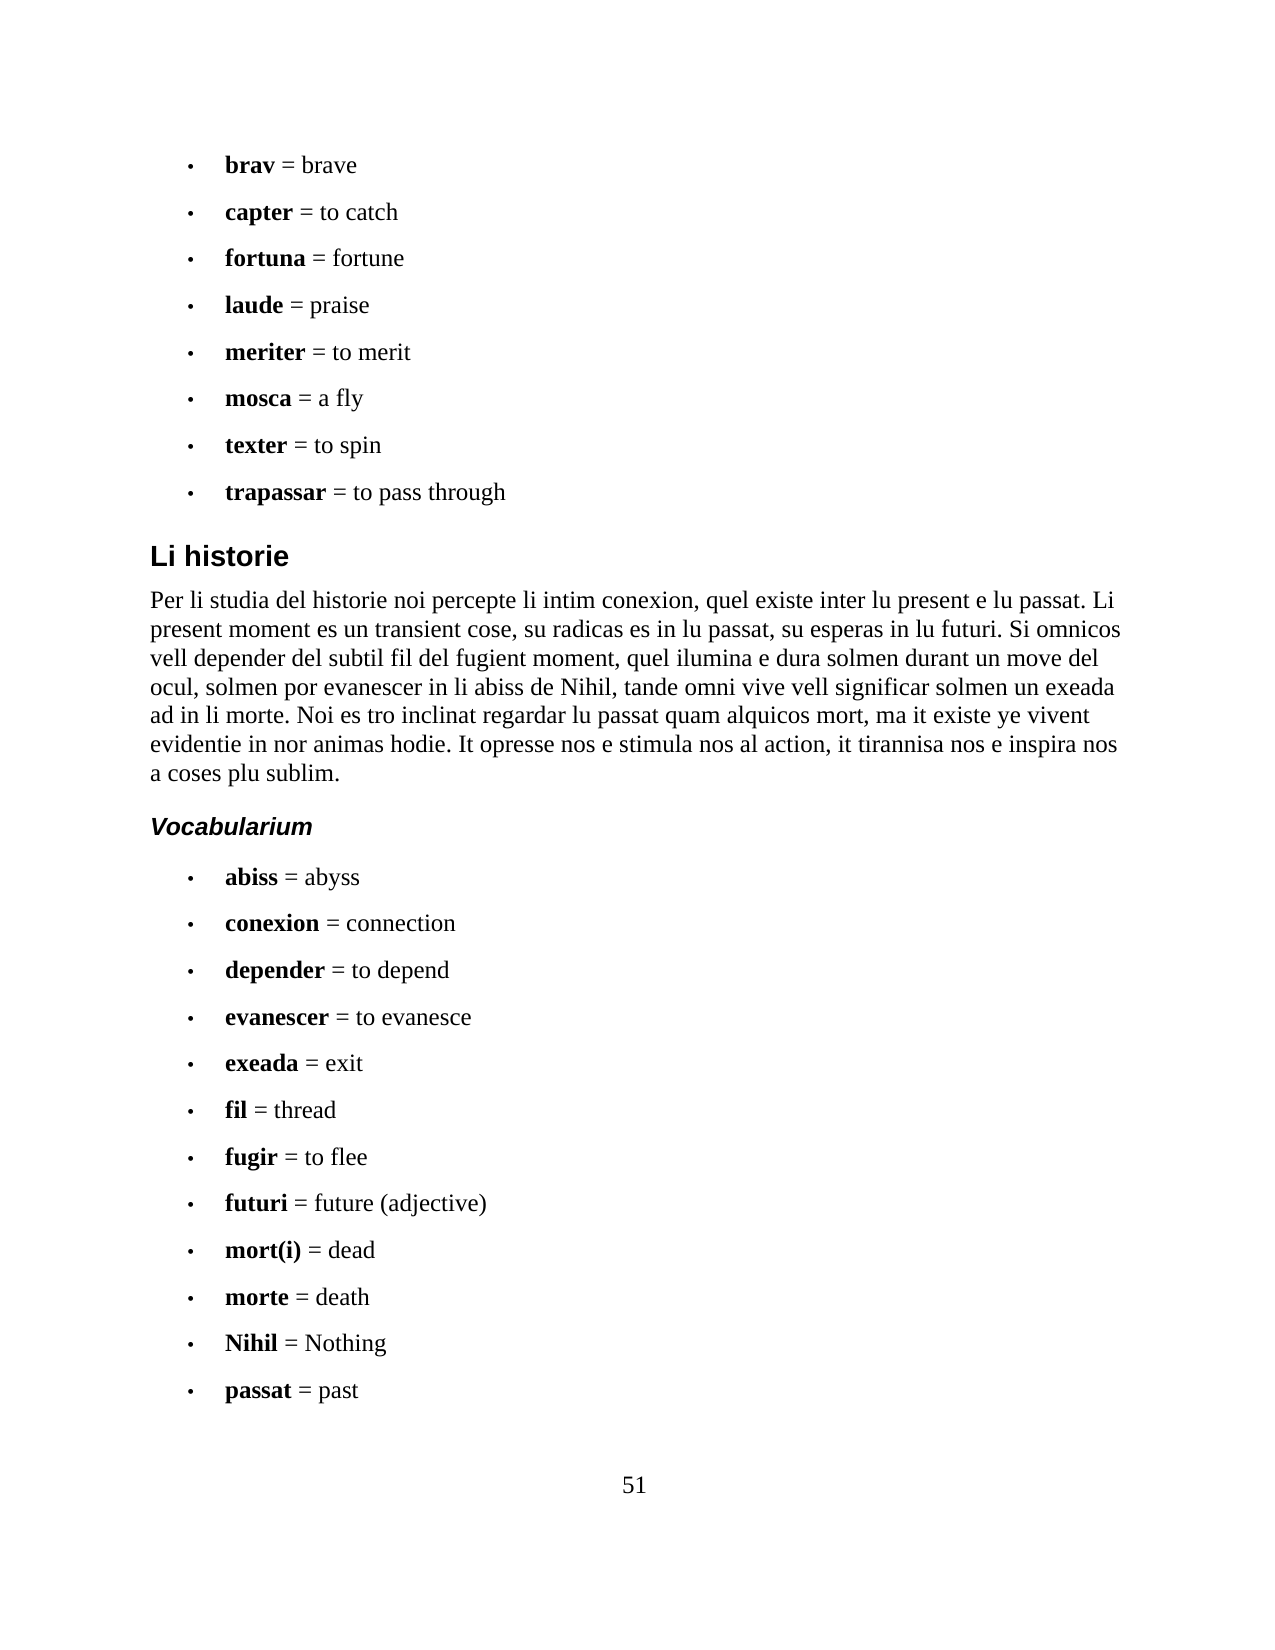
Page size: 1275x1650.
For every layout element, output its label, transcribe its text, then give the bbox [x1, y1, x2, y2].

list depender = to depend [187, 955, 1125, 984]
list exeada = exit [187, 1048, 1125, 1077]
list capter = to catch [187, 197, 1125, 225]
list laude = praise [187, 290, 1125, 319]
list brav = brave [187, 150, 1125, 179]
list passat = past [187, 1375, 1125, 1404]
list trapassar = to pass through [187, 477, 1125, 505]
list meriter = to merit [187, 337, 1125, 365]
list texter = to spin [187, 430, 1125, 459]
list evanescer = to evanesce [187, 1002, 1125, 1030]
list futuri = future (adjective) [187, 1188, 1125, 1217]
list morte = death [187, 1282, 1125, 1310]
list conexion = connection [187, 908, 1125, 937]
list mosca = a fly [187, 383, 1125, 412]
list fil = thread [187, 1095, 1125, 1124]
text Per li studia del historie noi percepte li intim conexion, quel existe inter lu present e lu passat. Li present moment es un transient cose, su radicas es in lu passat, su esperas in lu futuri. Si omnicos vell depender del subtil fil del fugient moment, quel ilumina e dura solmen durant un move del ocul, solmen por evanescer in li abiss de Nihil, tande omni vive vell significar solmen un exeada ad in li morte. Noi es tro inclinat regardar lu passat quam alquicos mort, ma it existe ye vivent evidentie in nor animas hodie. It opresse nos e stimula nos al action, it tirannisa nos e inspira nos a coses plu sublim. [150, 585, 1125, 787]
list abiss = abyss [187, 862, 1125, 890]
list mort(i) = dead [187, 1235, 1125, 1264]
list Nihil = Nothing [187, 1328, 1125, 1357]
subtitle Li historie [150, 539, 1125, 573]
subtitle Vocabularium [150, 812, 1125, 840]
list fortuna = fortune [187, 243, 1125, 272]
list fugir = to flee [187, 1142, 1125, 1170]
